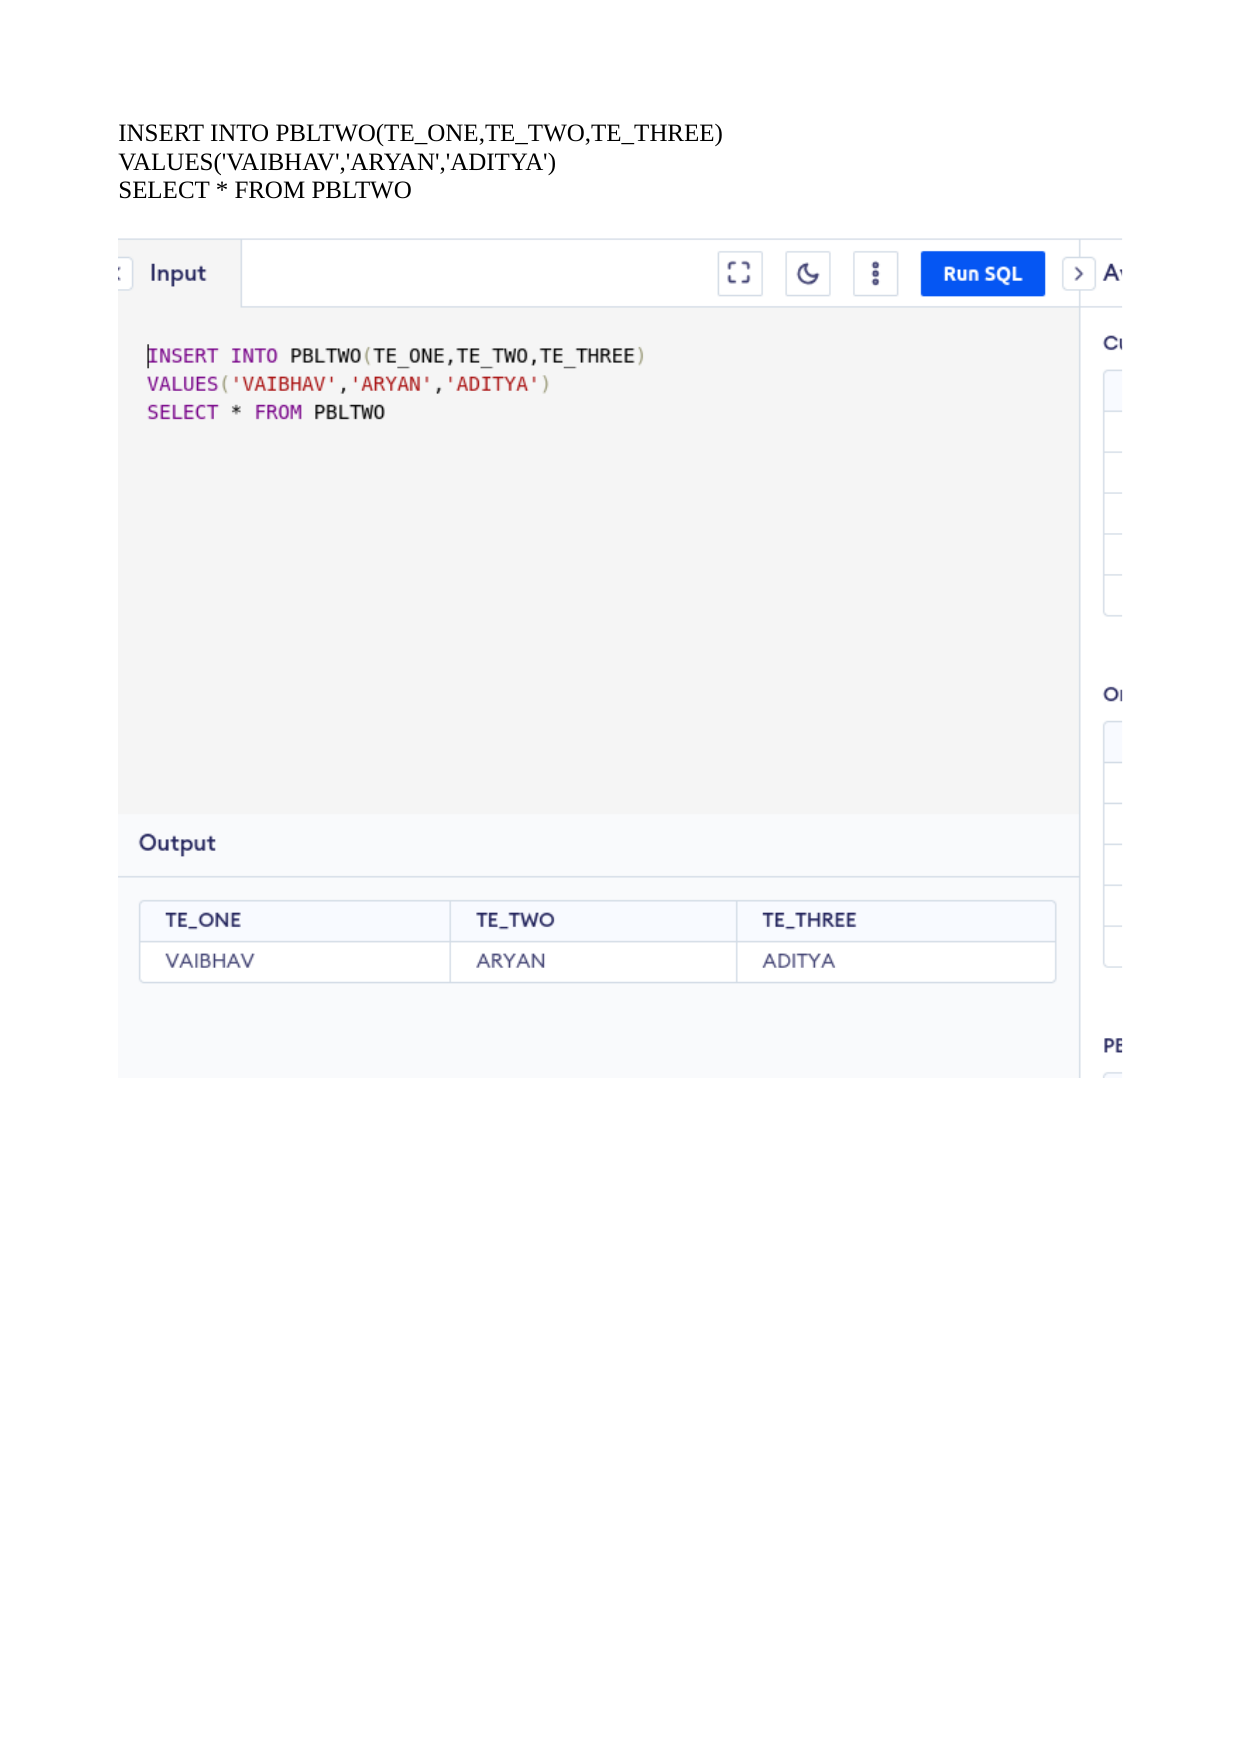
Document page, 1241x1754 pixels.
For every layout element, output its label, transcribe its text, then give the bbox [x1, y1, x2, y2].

picture [118, 233, 1123, 1078]
text VALUES('VAIBHAV','ARYAN','ADITYA') [118, 147, 1122, 176]
text INSERT INTO PBLTWO(TE_ONE,TE_TWO,TE_THREE) [118, 118, 1122, 147]
text SELECT * FROM PBLTWO [118, 176, 1122, 204]
